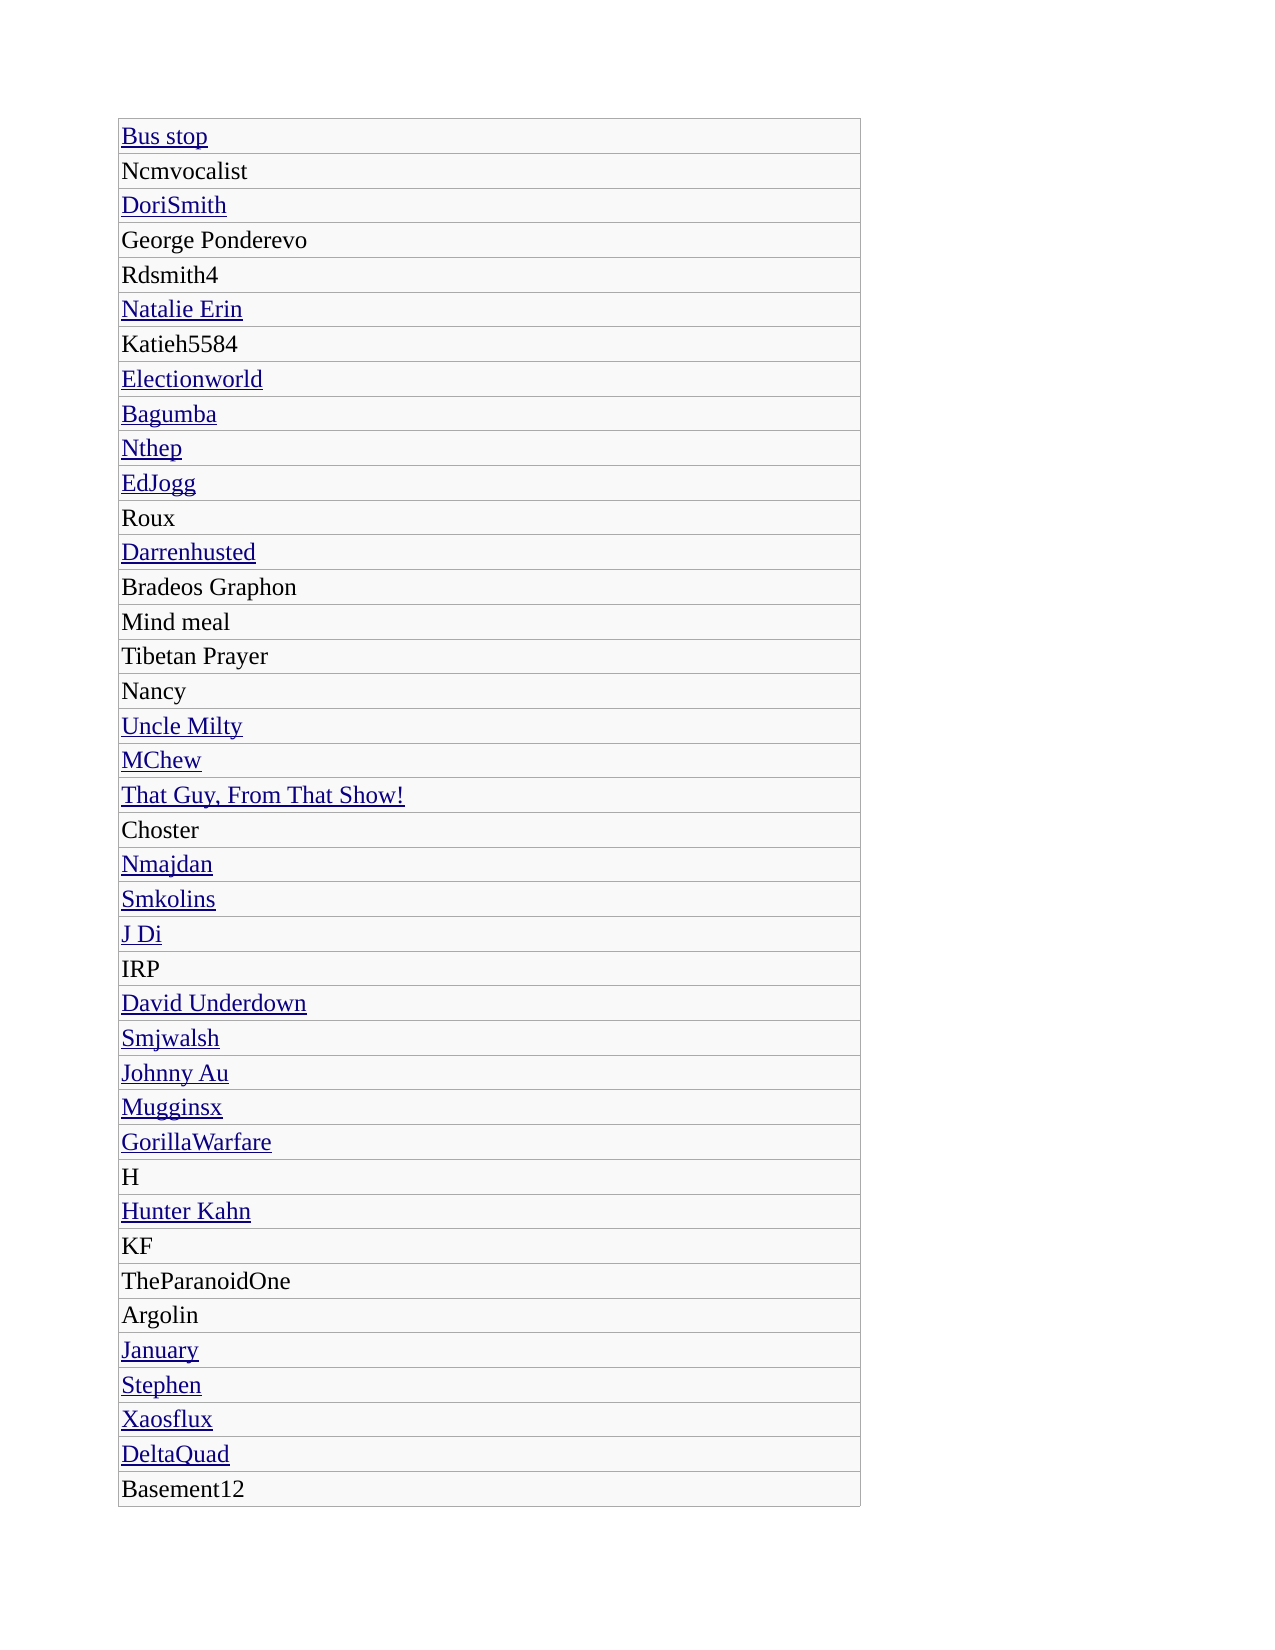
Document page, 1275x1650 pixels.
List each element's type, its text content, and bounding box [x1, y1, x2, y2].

table_cell KF [119, 1229, 860, 1263]
table_cell Bagumba [119, 397, 860, 430]
table_cell Argolin [119, 1299, 860, 1332]
table_cell DeltaQuad [119, 1437, 860, 1471]
table_cell H [119, 1160, 860, 1193]
table_cell Nmajdan [119, 848, 860, 881]
table_cell Katieh5584 [119, 327, 860, 361]
table_cell Tibetan Prayer [119, 640, 860, 673]
table_cell Xaosflux [119, 1403, 860, 1436]
table_cell Smjwalsh [119, 1021, 860, 1055]
table_cell Basement12 [119, 1472, 860, 1506]
table_cell GorillaWarfare [119, 1125, 860, 1159]
table_cell Uncle Milty [119, 709, 860, 742]
table_cell George Ponderevo [119, 223, 860, 257]
table_cell Darrenhusted [119, 535, 860, 569]
table_cell J Di [119, 917, 860, 951]
table_cell DoriSmith [119, 189, 860, 222]
table_cell EdJogg [119, 466, 860, 500]
table_cell MChew [119, 744, 860, 777]
table_cell Electionworld [119, 362, 860, 396]
table_cell Nthep [119, 431, 860, 465]
table_cell Nancy [119, 674, 860, 708]
table_cell Bradeos Graphon [119, 570, 860, 604]
table_cell Hunter Kahn [119, 1195, 860, 1228]
table_cell IRP [119, 952, 860, 985]
table_cell That Guy, From That Show! [119, 778, 860, 812]
table_cell Smkolins [119, 882, 860, 916]
table_cell Rdsmith4 [119, 258, 860, 292]
table_cell Choster [119, 813, 860, 847]
table_cell Mugginsx [119, 1090, 860, 1124]
table_cell Johnny Au [119, 1056, 860, 1089]
table_cell Ncmvocalist [119, 154, 860, 187]
table_cell January [119, 1333, 860, 1367]
table_cell David Underdown [119, 986, 860, 1020]
table_cell Stephen [119, 1368, 860, 1402]
table_cell Natalie Erin [119, 293, 860, 326]
table_cell TheParanoidOne [119, 1264, 860, 1297]
table_cell Bus stop [119, 119, 860, 153]
table_cell Roux [119, 501, 860, 534]
table_cell Mind meal [119, 605, 860, 638]
